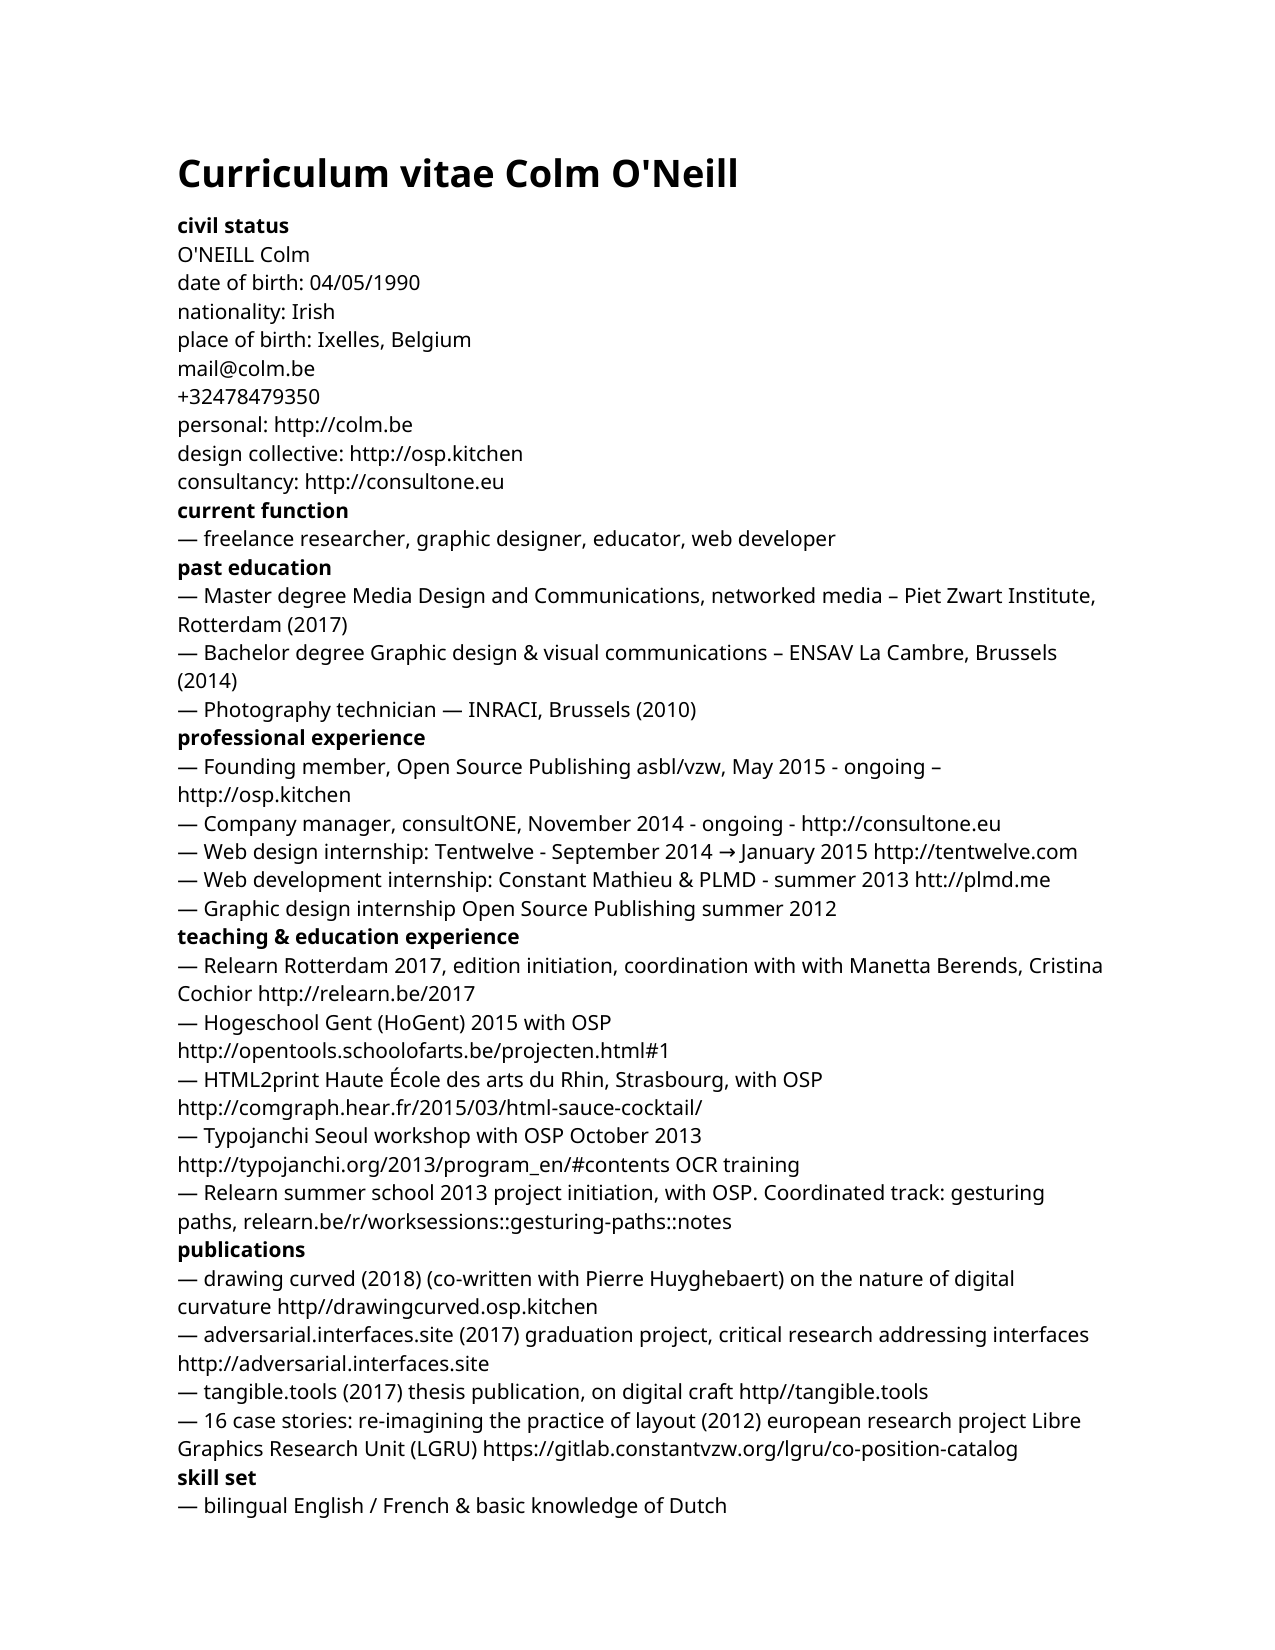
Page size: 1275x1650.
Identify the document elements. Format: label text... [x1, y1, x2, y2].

text — Web development internship: Constant Mathieu & PLMD - summer 2013 htt://plmd.me [177, 866, 1107, 894]
text consultancy: http://consultone.eu [177, 467, 1107, 496]
text — HTML2print Haute École des arts du Rhin, Strasbourg, with OSP http://comgraph.hear.fr/2015/03/html-sauce-cocktail/ [177, 1065, 1107, 1122]
text — Photography technician — INRACI, Brussels (2010) [177, 695, 1107, 723]
text design collective: http://osp.kitchen [177, 439, 1107, 467]
text personal: http://colm.be [177, 411, 1107, 439]
text +32478479350 [177, 382, 1107, 411]
text — Web design internship: Tentwelve - September 2014 → January 2015 http://tentwelve.com [177, 837, 1107, 866]
text date of birth: 04/05/1990 [177, 268, 1107, 297]
text publications [177, 1235, 1107, 1264]
text — Bachelor degree Graphic design & visual communications – ENSAV La Cambre, Brussels (2014) [177, 638, 1107, 695]
text — freelance researcher, graphic designer, educator, web developer [177, 524, 1107, 553]
text current function [177, 496, 1107, 524]
text — Relearn Rotterdam 2017, edition initiation, coordination with with Manetta Berends, Cristina Cochior http://relearn.be/2017 [177, 951, 1107, 1008]
text mail@colm.be [177, 354, 1107, 382]
text — drawing curved (2018) (co-written with Pierre Huyghebaert) on the nature of digital curvature http//drawingcurved.osp.kitchen [177, 1264, 1107, 1321]
text nationality: Irish [177, 297, 1107, 325]
text — tangible.tools (2017) thesis publication, on digital craft http//tangible.tools [177, 1377, 1107, 1406]
text teaching & education experience [177, 922, 1107, 951]
text — 16 case stories: re-imagining the practice of layout (2012) european research project Libre Graphics Research Unit (LGRU) https://gitlab.constantvzw.org/lgru/co-position-catalog [177, 1406, 1107, 1463]
text past education [177, 553, 1107, 581]
text — Hogeschool Gent (HoGent) 2015 with OSP http://opentools.schoolofarts.be/projecten.html#1 [177, 1008, 1107, 1065]
text — Typojanchi Seoul workshop with OSP October 2013 http://typojanchi.org/2013/program_en/#contents OCR training [177, 1122, 1107, 1178]
text — Founding member, Open Source Publishing asbl/vzw, May 2015 - ongoing – http://osp.kitchen [177, 752, 1107, 809]
text civil status [177, 212, 1107, 240]
text skill set [177, 1463, 1107, 1491]
text — adversarial.interfaces.site (2017) graduation project, critical research addressing interfaces http://adversarial.interfaces.site [177, 1321, 1107, 1377]
text O'NEILL Colm [177, 240, 1107, 268]
text — bilingual English / French & basic knowledge of Dutch [177, 1491, 1107, 1520]
text — Graphic design internship Open Source Publishing summer 2012 [177, 894, 1107, 922]
text — Company manager, consultONE, November 2014 - ongoing - http://consultone.eu [177, 809, 1107, 837]
text — Master degree Media Design and Communications, networked media – Piet Zwart Institute, Rotterdam (2017) [177, 581, 1107, 638]
text place of birth: Ixelles, Belgium [177, 325, 1107, 354]
text professional experience [177, 723, 1107, 752]
text — Relearn summer school 2013 project initiation, with OSP. Coordinated track: gesturing paths, relearn.be/r/worksessions::gesturing-paths::notes [177, 1178, 1107, 1235]
subtitle Curriculum vitae Colm O'Neill [177, 147, 1130, 199]
